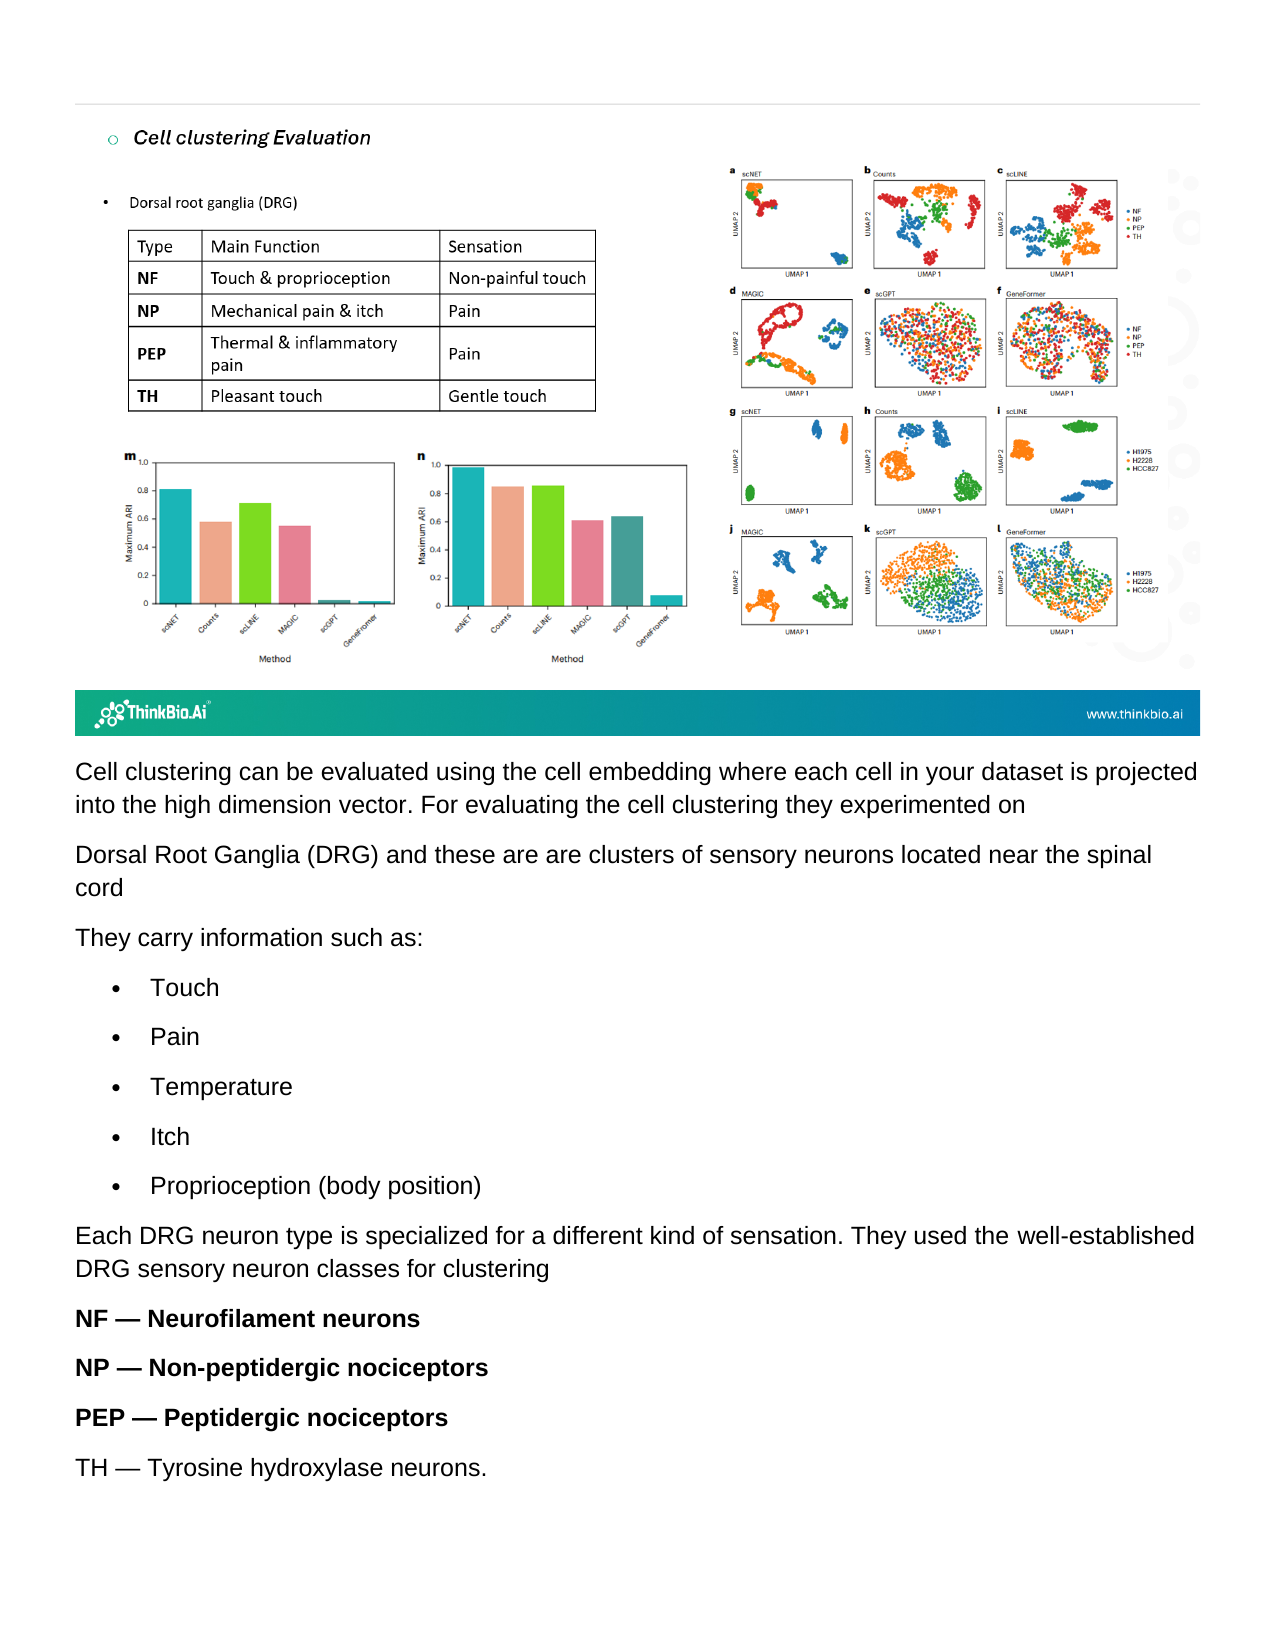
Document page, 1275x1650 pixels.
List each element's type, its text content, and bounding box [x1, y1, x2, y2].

text Cell clustering can be evaluated using the cell embedding where each cell in your dataset is projected into the high dimension vector. For evaluating the cell clustering they experimented on [75, 757, 1200, 819]
list Touch [112, 972, 1200, 1001]
text They carry information such as: [75, 923, 1200, 952]
text NF — Neurofilament neurons [75, 1304, 1200, 1332]
text NP — Non-peptidergic nociceptors [75, 1353, 1200, 1382]
list Pain [112, 1022, 1200, 1051]
list Itch [112, 1122, 1200, 1150]
text Each DRG neuron type is specialized for a different kind of sensation. They used the well-established DRG sensory neuron classes for clustering [75, 1221, 1200, 1283]
text TH — Tyrosine hydroxylase neurons. [75, 1453, 1200, 1481]
text PEP — Peptidergic nociceptors [75, 1403, 1200, 1432]
list Temperature [112, 1072, 1200, 1101]
list Proprioception (body position) [112, 1171, 1200, 1200]
text Dorsal Root Ganglia (DRG) and these are are clusters of sensory neurons located near the spinal cord [75, 840, 1200, 902]
